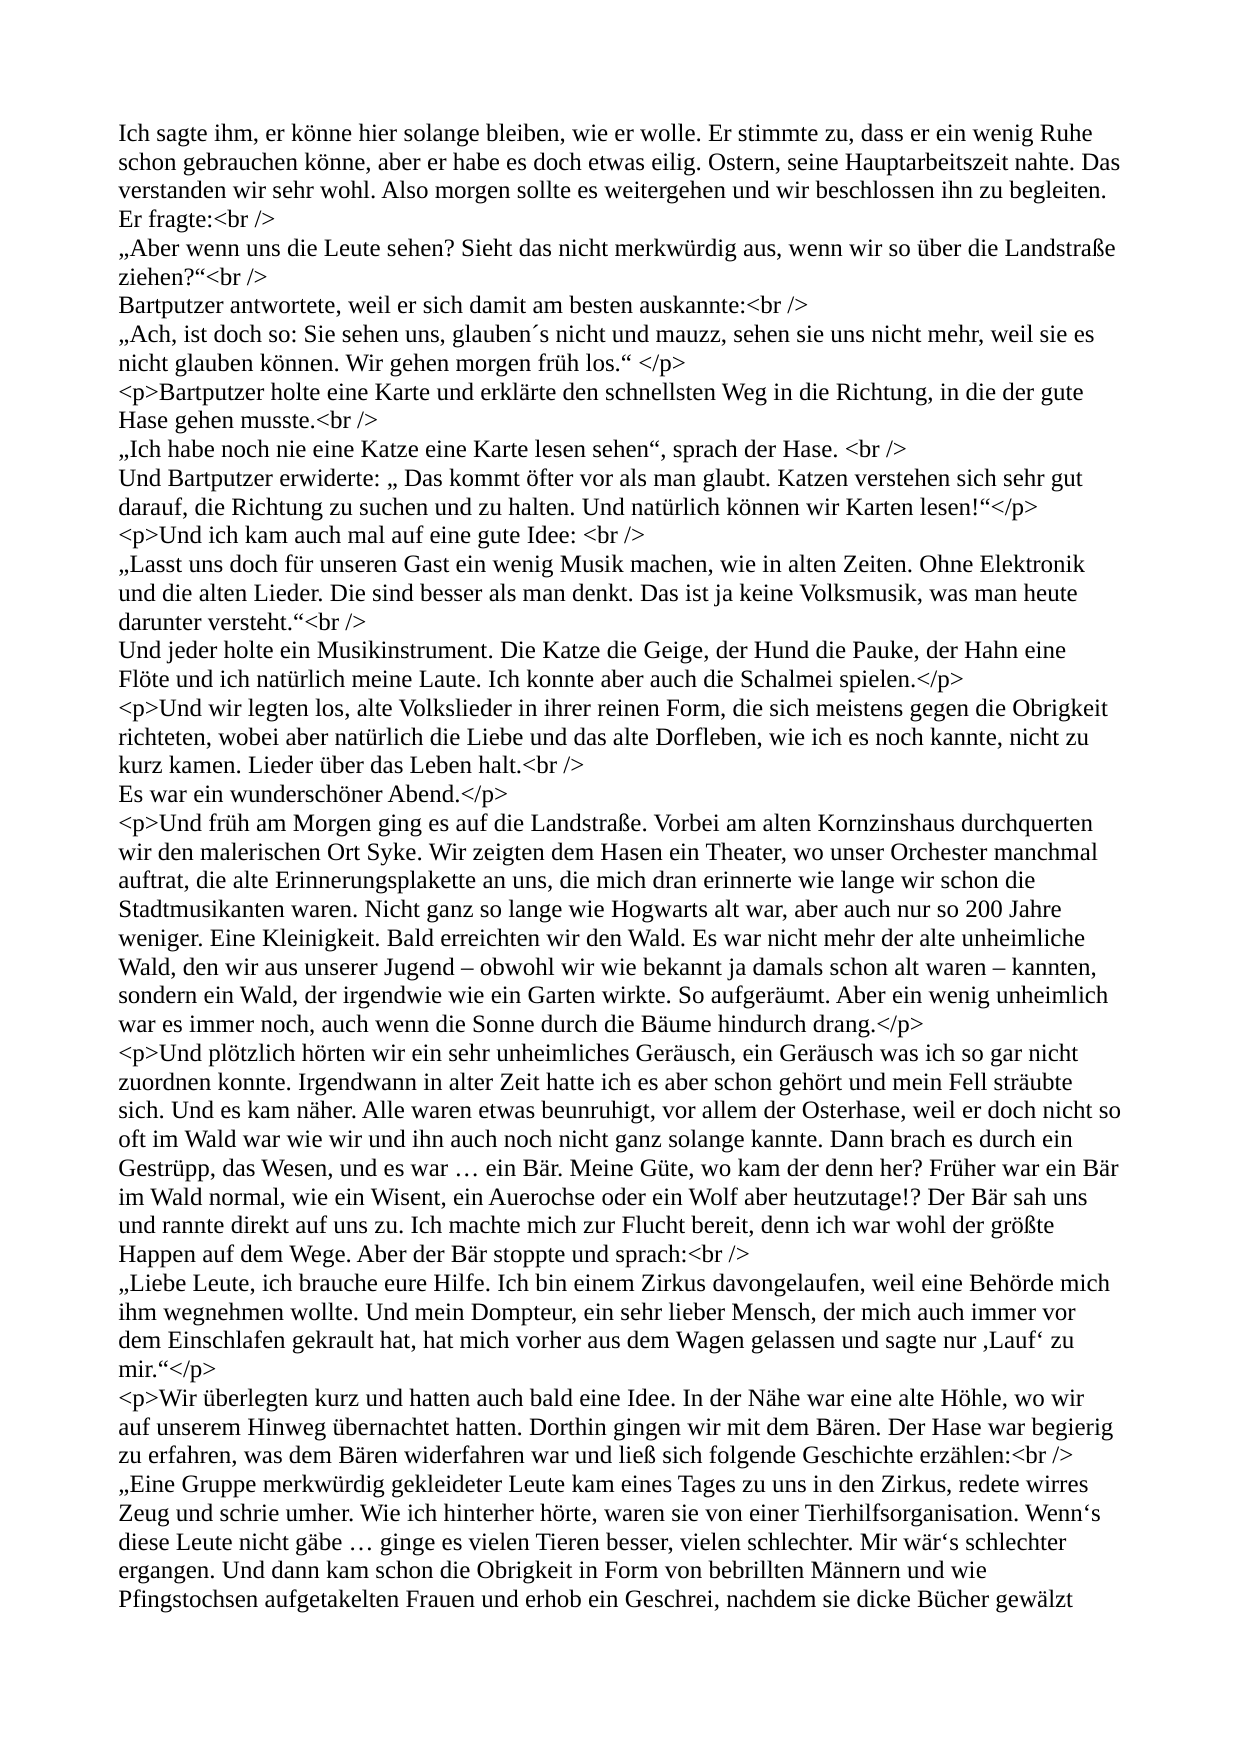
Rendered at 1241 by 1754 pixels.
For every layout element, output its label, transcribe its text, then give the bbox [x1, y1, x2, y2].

text <p>Und früh am Morgen ging es auf die Landstraße. Vorbei am alten Kornzinshaus durchquerten wir den malerischen Ort Syke. Wir zeigten dem Hasen ein Theater, wo unser Orchester manchmal auftrat, die alte Erinnerungsplakette an uns, die mich dran erinnerte wie lange wir schon die Stadtmusikanten waren. Nicht ganz so lange wie Hogwarts alt war, aber auch nur so 200 Jahre weniger. Eine Kleinigkeit. Bald erreichten wir den Wald. Es war nicht mehr der alte unheimliche Wald, den wir aus unserer Jugend – obwohl wir wie bekannt ja damals schon alt waren – kannten, sondern ein Wald, der irgendwie wie ein Garten wirkte. So aufgeräumt. Aber ein wenig unheimlich war es immer noch, auch wenn die Sonne durch die Bäume hindurch drang.</p> [118, 808, 1122, 1038]
text „Lasst uns doch für unseren Gast ein wenig Musik machen, wie in alten Zeiten. Ohne Elektronik und die alten Lieder. Die sind besser als man denkt. Das ist ja keine Volksmusik, was man heute darunter versteht.“<br /> [118, 549, 1122, 636]
text Es war ein wunderschöner Abend.</p> [118, 779, 1122, 808]
text <p>Wir überlegten kurz und hatten auch bald eine Idee. In der Nähe war eine alte Höhle, wo wir auf unserem Hinweg übernachtet hatten. Dorthin gingen wir mit dem Bären. Der Hase war begierig zu erfahren, was dem Bären widerfahren war und ließ sich folgende Geschichte erzählen:<br /> [118, 1383, 1122, 1469]
text „Aber wenn uns die Leute sehen? Sieht das nicht merkwürdig aus, wenn wir so über die Landstraße ziehen?“<br /> [118, 233, 1122, 291]
text <p>Bartputzer holte eine Karte und erklärte den schnellsten Weg in die Richtung, in die der gute Hase gehen musste.<br /> [118, 377, 1122, 434]
text <p>Und wir legten los, alte Volkslieder in ihrer reinen Form, die sich meistens gegen die Obrigkeit richteten, wobei aber natürlich die Liebe und das alte Dorfleben, wie ich es noch kannte, nicht zu kurz kamen. Lieder über das Leben halt.<br /> [118, 693, 1122, 779]
text „Liebe Leute, ich brauche eure Hilfe. Ich bin einem Zirkus davongelaufen, weil eine Behörde mich ihm wegnehmen wollte. Und mein Dompteur, ein sehr lieber Mensch, der mich auch immer vor dem Einschlafen gekrault hat, hat mich vorher aus dem Wagen gelassen und sagte nur ,Lauf‘ zu mir.“</p> [118, 1268, 1122, 1383]
text Und Bartputzer erwiderte: „ Das kommt öfter vor als man glaubt. Katzen verstehen sich sehr gut darauf, die Richtung zu suchen und zu halten. Und natürlich können wir Karten lesen!“</p> [118, 463, 1122, 521]
text Ich sagte ihm, er könne hier solange bleiben, wie er wolle. Er stimmte zu, dass er ein wenig Ruhe schon gebrauchen könne, aber er habe es doch etwas eilig. Ostern, seine Hauptarbeitszeit nahte. Das verstanden wir sehr wohl. Also morgen sollte es weitergehen und wir beschlossen ihn zu begleiten. Er fragte:<br /> [118, 118, 1122, 233]
text Und jeder holte ein Musikinstrument. Die Katze die Geige, der Hund die Pauke, der Hahn eine Flöte und ich natürlich meine Laute. Ich konnte aber auch die Schalmei spielen.</p> [118, 636, 1122, 693]
text „Ach, ist doch so: Sie sehen uns, glauben´s nicht und mauzz, sehen sie uns nicht mehr, weil sie es nicht glauben können. Wir gehen morgen früh los.“ </p> [118, 319, 1122, 377]
text <p>Und ich kam auch mal auf eine gute Idee: <br /> [118, 521, 1122, 549]
text <p>Und plötzlich hörten wir ein sehr unheimliches Geräusch, ein Geräusch was ich so gar nicht zuordnen konnte. Irgendwann in alter Zeit hatte ich es aber schon gehört und mein Fell sträubte sich. Und es kam näher. Alle waren etwas beunruhigt, vor allem der Osterhase, weil er doch nicht so oft im Wald war wie wir und ihn auch noch nicht ganz solange kannte. Dann brach es durch ein Gestrüpp, das Wesen, und es war … ein Bär. Meine Güte, wo kam der denn her? Früher war ein Bär im Wald normal, wie ein Wisent, ein Auerochse oder ein Wolf aber heutzutage!? Der Bär sah uns und rannte direkt auf uns zu. Ich machte mich zur Flucht bereit, denn ich war wohl der größte Happen auf dem Wege. Aber der Bär stoppte und sprach:<br /> [118, 1038, 1122, 1268]
text Bartputzer antwortete, weil er sich damit am besten auskannte:<br /> [118, 291, 1122, 319]
text „Ich habe noch nie eine Katze eine Karte lesen sehen“, sprach der Hase. <br /> [118, 434, 1122, 463]
text „Eine Gruppe merkwürdig gekleideter Leute kam eines Tages zu uns in den Zirkus, redete wirres Zeug und schrie umher. Wie ich hinterher hörte, waren sie von einer Tierhilfsorganisation. Wenn‘s diese Leute nicht gäbe … ginge es vielen Tieren besser, vielen schlechter. Mir wär‘s schlechter ergangen. Und dann kam schon die Obrigkeit in Form von bebrillten Männern und wie Pfingstochsen aufgetakelten Frauen und erhob ein Geschrei, nachdem sie dicke Bücher gewälzt [118, 1469, 1122, 1613]
